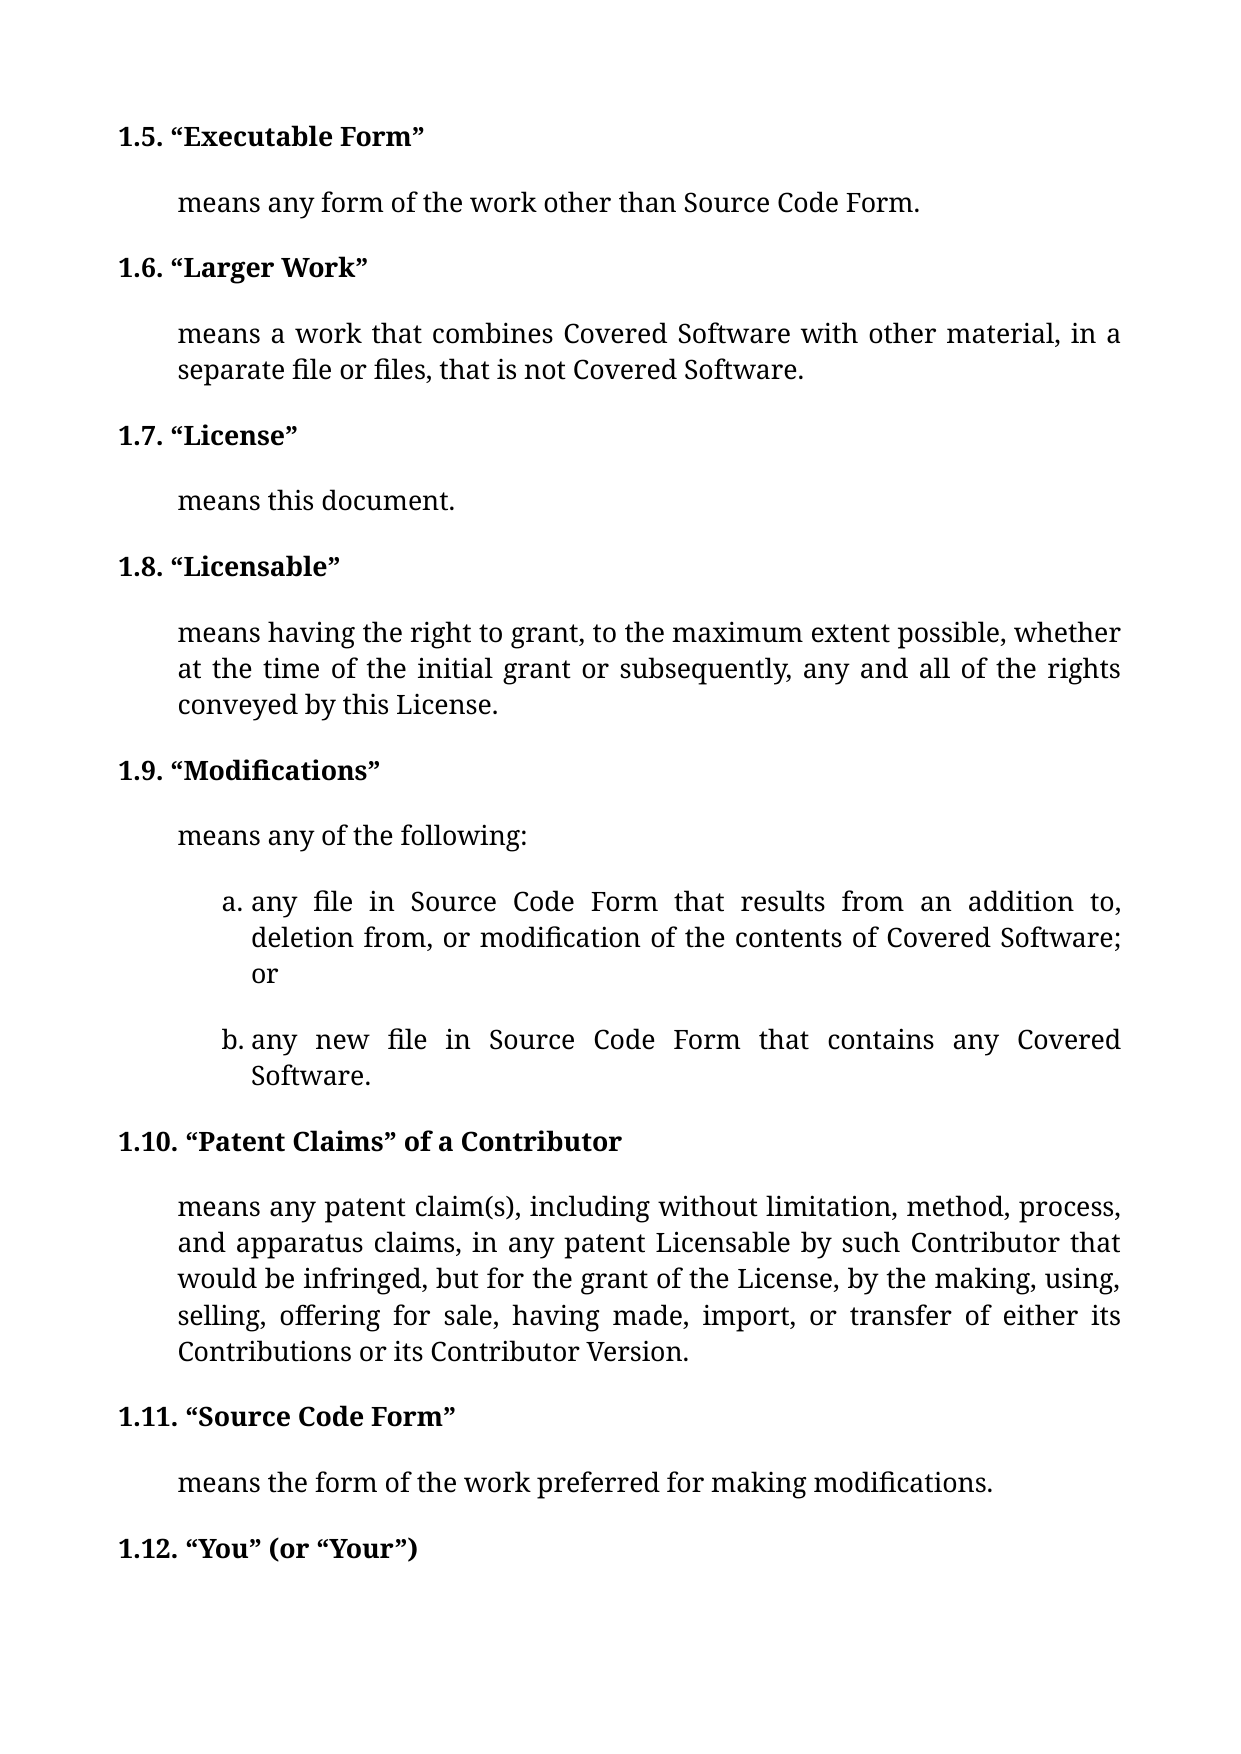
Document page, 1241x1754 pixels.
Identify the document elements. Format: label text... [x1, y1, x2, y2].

subtitle 1.7. “License” [118, 417, 1122, 453]
list means having the right to grant, to the maximum extent possible, whether at the time of the initial grant or subsequently, any and all of the rights conveyed by this License. [177, 614, 1122, 722]
list means any patent claim(s), including without limitation, method, process, and apparatus claims, in any patent Licensable by such Contributor that would be infringed, but for the grant of the License, by the making, using, selling, offering for sale, having made, import, or transfer of either its Contributions or its Contributor Version. [177, 1188, 1122, 1369]
subtitle 1.10. “Patent Claims” of a Contributor [118, 1122, 1122, 1159]
list means any form of the work other than Source Code Form. [177, 184, 1122, 220]
list means a work that combines Covered Software with other material, in a separate file or files, that is not Covered Software. [177, 315, 1122, 387]
subtitle 1.11. “Source Code Form” [118, 1398, 1122, 1434]
subtitle 1.12. “You” (or “Your”) [118, 1529, 1122, 1566]
list means any of the following: [177, 817, 1122, 853]
list any file in Source Code Form that results from an addition to, deletion from, or modification of the contents of Covered Software; or [221, 883, 1122, 991]
subtitle 1.6. “Larger Work” [118, 249, 1122, 286]
list means the form of the work preferred for making modifications. [177, 1464, 1122, 1500]
subtitle 1.8. “Licensable” [118, 548, 1122, 584]
list means this document. [177, 482, 1122, 518]
list any new file in Source Code Form that contains any Covered Software. [221, 1021, 1122, 1093]
subtitle 1.9. “Modifications” [118, 752, 1122, 788]
subtitle 1.5. “Executable Form” [118, 118, 1122, 154]
